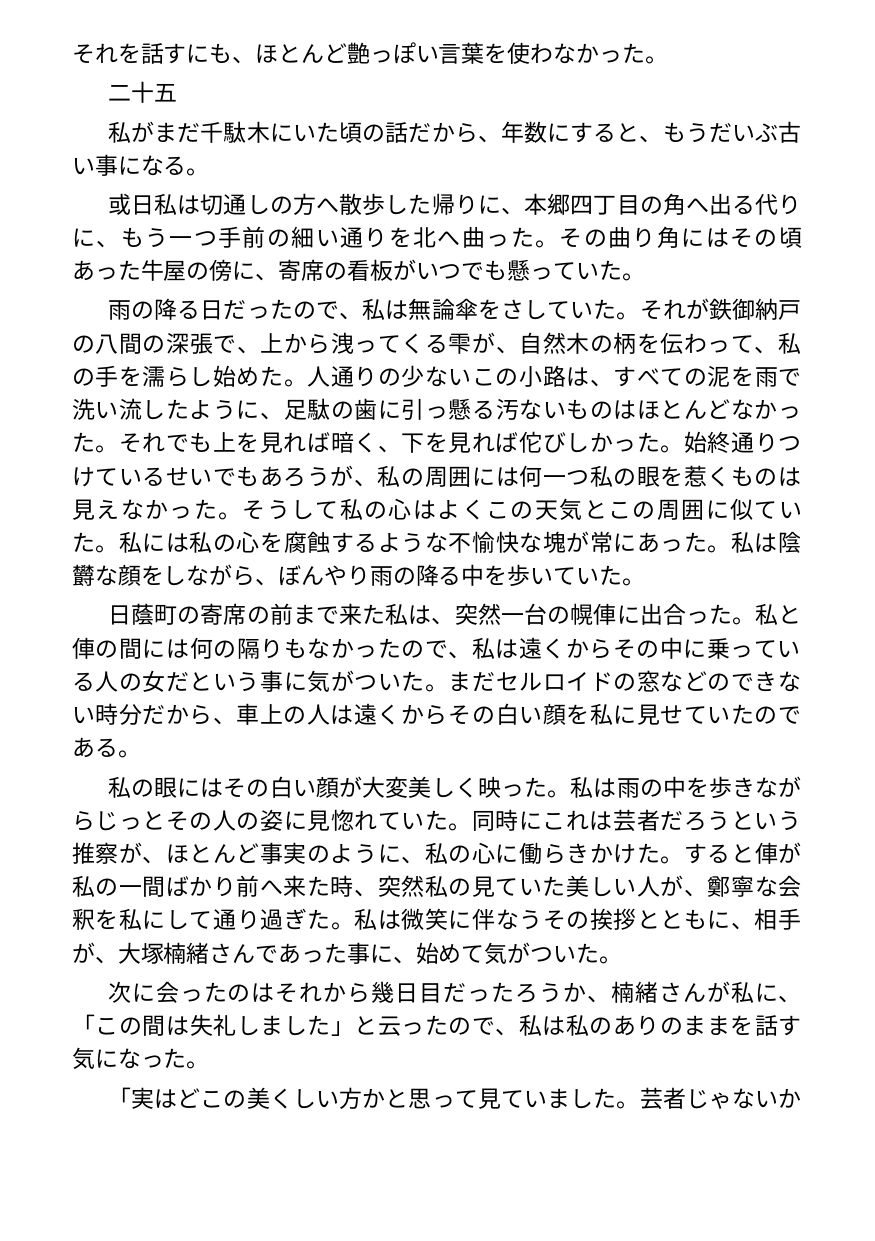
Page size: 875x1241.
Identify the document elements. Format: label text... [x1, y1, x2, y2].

text それを話すにも、ほとんど艶っぽい言葉を使わなかった。 [72, 36, 802, 69]
text 次に会ったのはそれから幾日目だったろうか、楠緒さんが私に、「この間は失礼しました」と云ったので、私は私のありのままを話す気になった。 [72, 975, 802, 1074]
text 二十五 [72, 75, 802, 108]
text 私の眼にはその白い顔が大変美しく映った。私は雨の中を歩きながらじっとその人の姿に見惚れていた。同時にこれは芸者だろうという推察が、ほとんど事実のように、私の心に働らきかけた。すると俥が私の一間ばかり前へ来た時、突然私の見ていた美しい人が、鄭寧な会釈を私にして通り過ぎた。私は微笑に伴なうその挨拶とともに、相手が、大塚楠緒さんであった事に、始めて気がついた。 [72, 769, 802, 969]
text 「実はどこの美くしい方かと思って見ていました。芸者じゃないか [72, 1080, 802, 1114]
text 或日私は切通しの方へ散歩した帰りに、本郷四丁目の角へ出る代りに、もう一つ手前の細い通りを北へ曲った。その曲り角にはその頃あった牛屋の傍に、寄席の看板がいつでも懸っていた。 [72, 187, 802, 286]
text 私がまだ千駄木にいた頃の話だから、年数にすると、もうだいぶ古い事になる。 [72, 114, 802, 181]
text 雨の降る日だったので、私は無論傘をさしていた。それが鉄御納戸の八間の深張で、上から洩ってくる雫が、自然木の柄を伝わって、私の手を濡らし始めた。人通りの少ないこの小路は、すべての泥を雨で洗い流したように、足駄の歯に引っ懸る汚ないものはほとんどなかった。それでも上を見れば暗く、下を見れば佗びしかった。始終通りつけているせいでもあろうが、私の周囲には何一つ私の眼を惹くものは見えなかった。そうして私の心はよくこの天気とこの周囲に似ていた。私には私の心を腐蝕するような不愉快な塊が常にあった。私は陰欝な顔をしながら、ぼんやり雨の降る中を歩いていた。 [72, 292, 802, 591]
text 日蔭町の寄席の前まで来た私は、突然一台の幌俥に出合った。私と俥の間には何の隔りもなかったので、私は遠くからその中に乗っている人の女だという事に気がついた。まだセルロイドの窓などのできない時分だから、車上の人は遠くからその白い顔を私に見せていたのである。 [72, 597, 802, 763]
